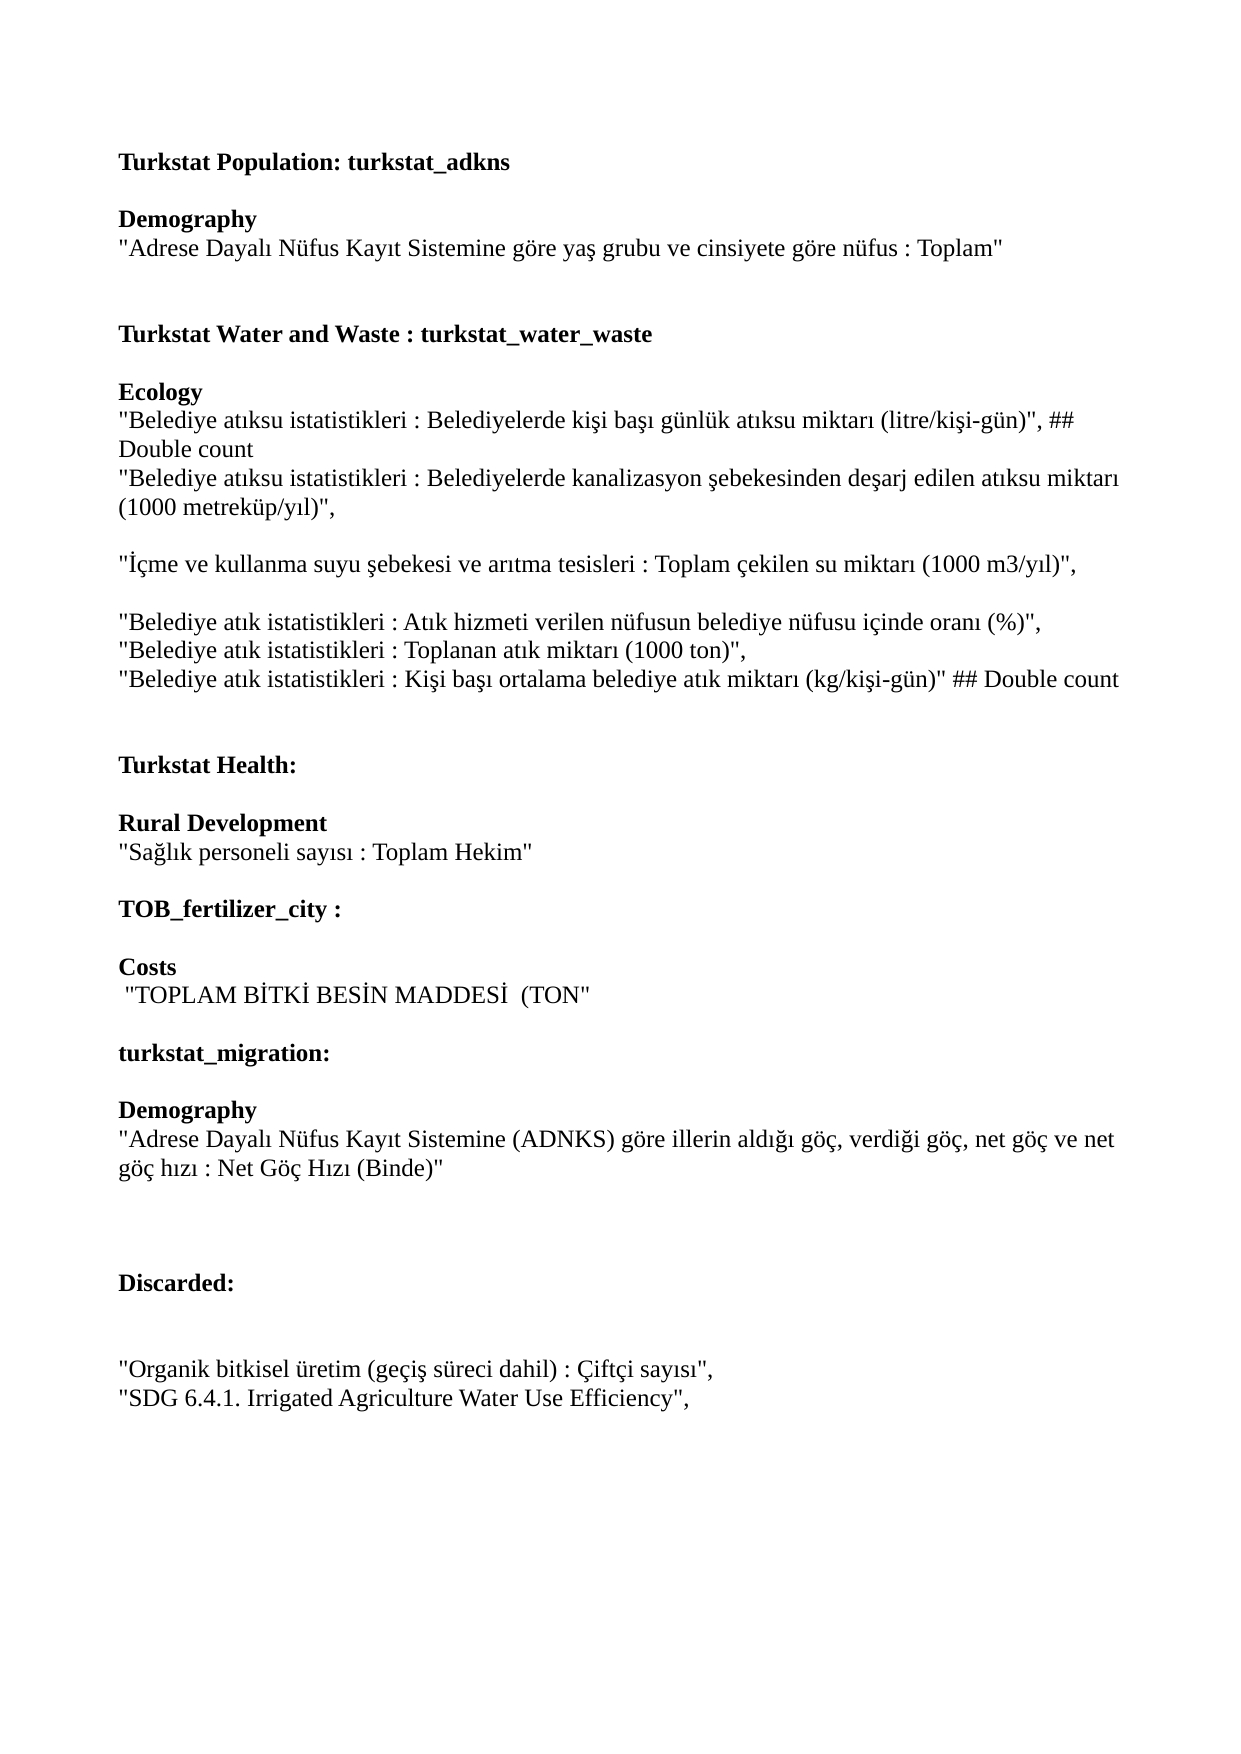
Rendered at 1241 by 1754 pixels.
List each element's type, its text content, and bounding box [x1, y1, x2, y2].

text "Adrese Dayalı Nüfus Kayıt Sistemine göre yaş grubu ve cinsiyete göre nüfus : Toplam" [118, 233, 1122, 262]
text "Belediye atık istatistikleri : Toplanan atık miktarı (1000 ton)", [118, 636, 1122, 664]
text Discarded: [118, 1268, 1122, 1297]
text Turkstat Health: [118, 751, 1122, 779]
text Demography [118, 1096, 1122, 1124]
text "Belediye atık istatistikleri : Atık hizmeti verilen nüfusun belediye nüfusu içinde oranı (%)", [118, 607, 1122, 636]
text "Belediye atıksu istatistikleri : Belediyelerde kanalizasyon şebekesinden deşarj edilen atıksu miktarı (1000 metreküp/yıl)", [118, 463, 1122, 521]
text Ecology [118, 377, 1122, 406]
text TOB_fertilizer_city : [118, 894, 1122, 923]
text "Sağlık personeli sayısı : Toplam Hekim" [118, 837, 1122, 866]
text Costs [118, 952, 1122, 981]
text "Belediye atık istatistikleri : Kişi başı ortalama belediye atık miktarı (kg/kişi-gün)" ## Double count [118, 664, 1122, 693]
text Turkstat Population: turkstat_adkns [118, 147, 1122, 176]
text turkstat_migration: [118, 1038, 1122, 1067]
text "İçme ve kullanma suyu şebekesi ve arıtma tesisleri : Toplam çekilen su miktarı (1000 m3/yıl)", [118, 549, 1122, 578]
text Rural Development [118, 808, 1122, 837]
text "Organik bitkisel üretim (geçiş süreci dahil) : Çiftçi sayısı", [118, 1354, 1122, 1383]
text Demography [118, 204, 1122, 233]
text Turkstat Water and Waste : turkstat_water_waste [118, 319, 1122, 348]
text "SDG 6.4.1. Irrigated Agriculture Water Use Efficiency", [118, 1383, 1122, 1412]
text "Belediye atıksu istatistikleri : Belediyelerde kişi başı günlük atıksu miktarı (litre/kişi-gün)", ## Double count [118, 406, 1122, 463]
text "TOPLAM BİTKİ BESİN MADDESİ (TON" [118, 981, 1122, 1009]
text "Adrese Dayalı Nüfus Kayıt Sistemine (ADNKS) göre illerin aldığı göç, verdiği göç, net göç ve net göç hızı : Net Göç Hızı (Binde)" [118, 1124, 1122, 1182]
